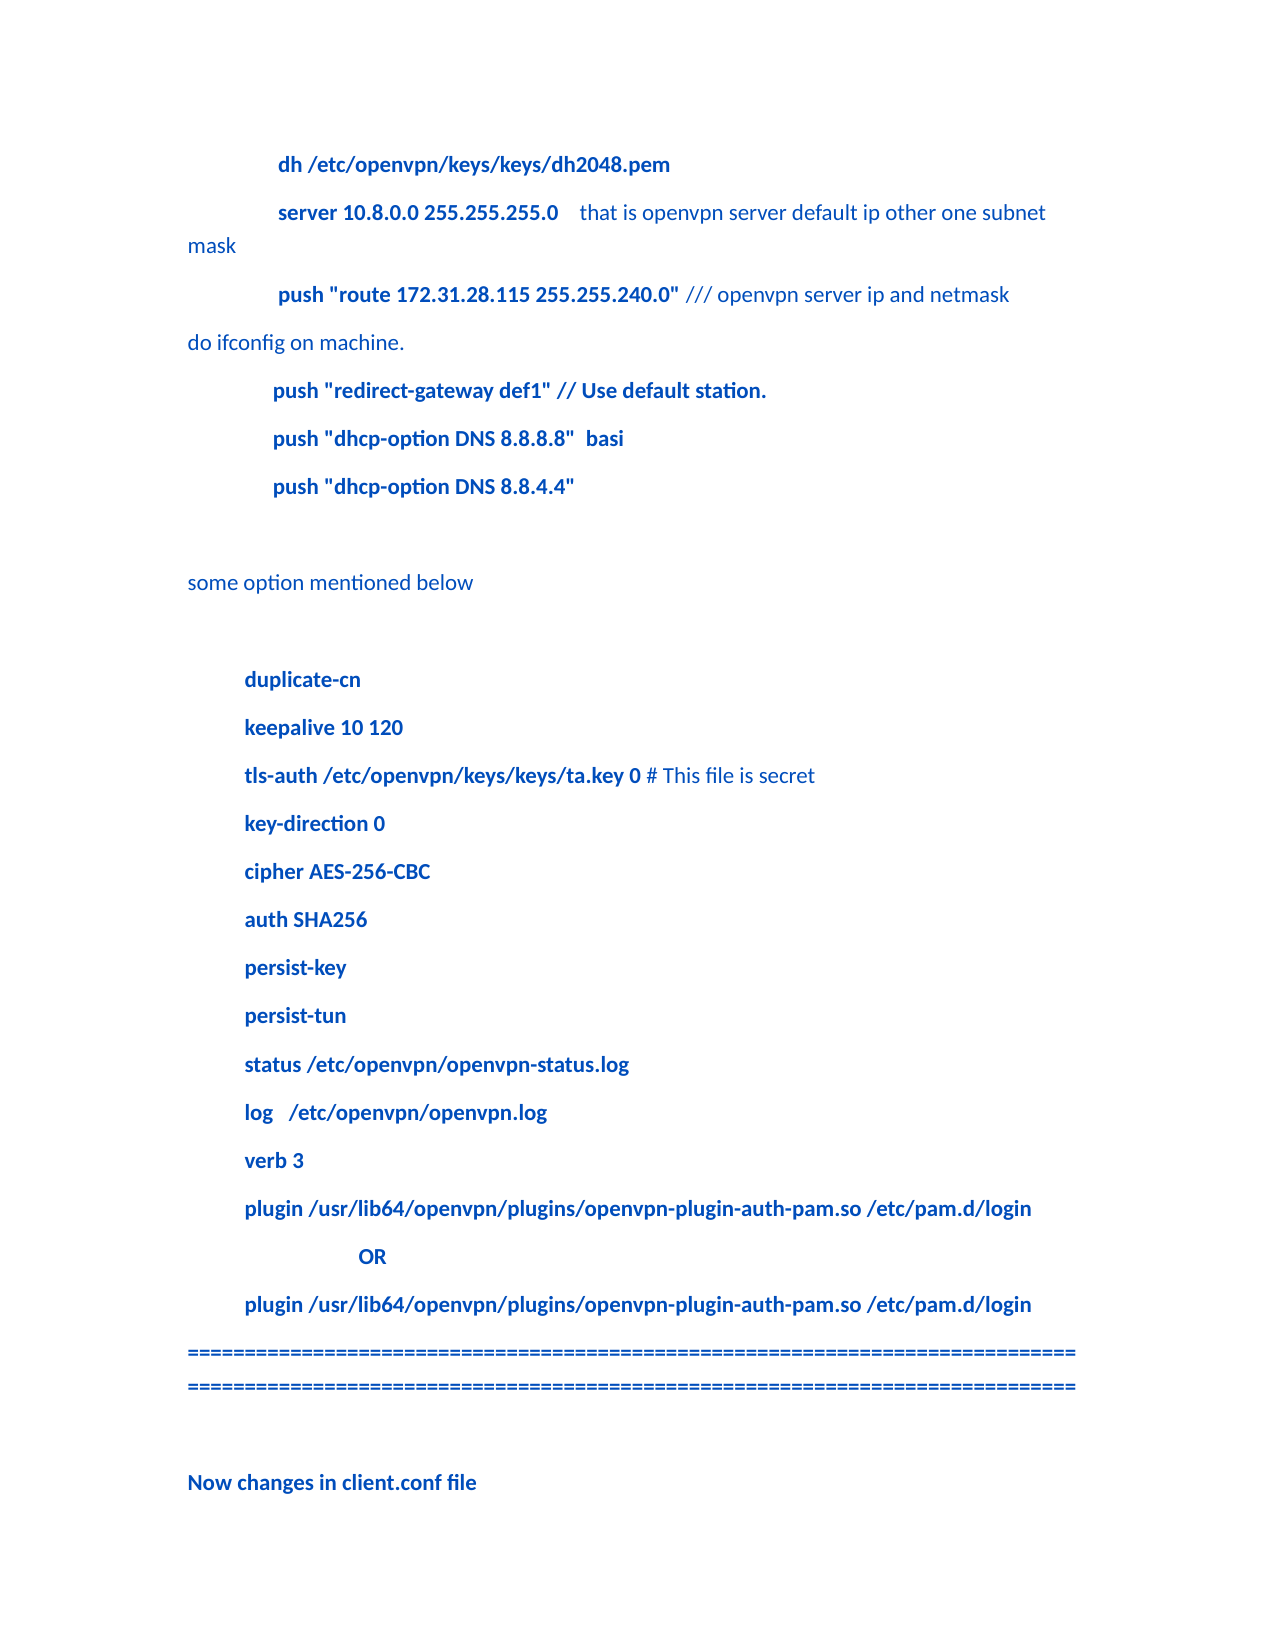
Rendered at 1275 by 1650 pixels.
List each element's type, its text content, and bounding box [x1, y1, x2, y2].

text plugin /usr/lib64/openvpn/plugins/openvpn-plugin-auth-pam.so /etc/pam.d/login [187, 1290, 1087, 1318]
text dh /etc/openvpn/keys/keys/dh2048.pem [187, 150, 1087, 178]
text persist-key [187, 953, 1087, 982]
text push "dhcp-option DNS 8.8.4.4" [187, 472, 1087, 500]
text OR [187, 1242, 1087, 1270]
text auth SHA256 [187, 905, 1087, 933]
text log /etc/openvpn/openvpn.log [187, 1098, 1087, 1126]
text verb 3 [187, 1146, 1087, 1174]
text do ifconfig on machine. [187, 328, 1087, 356]
text status /etc/openvpn/openvpn-status.log [187, 1050, 1087, 1078]
text push "dhcp-option DNS 8.8.8.8" basi [187, 424, 1087, 452]
text plugin /usr/lib64/openvpn/plugins/openvpn-plugin-auth-pam.so /etc/pam.d/login [187, 1194, 1087, 1222]
text push "route 172.31.28.115 255.255.240.0" /// openvpn server ip and netmask [187, 280, 1087, 308]
text push "redirect-gateway def1" // Use default station. [187, 376, 1087, 404]
text server 10.8.0.0 255.255.255.0 that is openvpn server default ip other one subnet mask [187, 198, 1087, 260]
text duplicate-cn [187, 665, 1087, 693]
text some option mentioned below [187, 568, 1087, 597]
text key-direction 0 [187, 809, 1087, 837]
text ============================================================================================================================================================ [187, 1338, 1087, 1400]
text Now changes in client.conf file [187, 1468, 1087, 1496]
text cipher AES-256-CBC [187, 857, 1087, 885]
text persist-tun [187, 1002, 1087, 1030]
text keepalive 10 120 [187, 713, 1087, 741]
text tls-auth /etc/openvpn/keys/keys/ta.key 0 # This file is secret [187, 761, 1087, 789]
